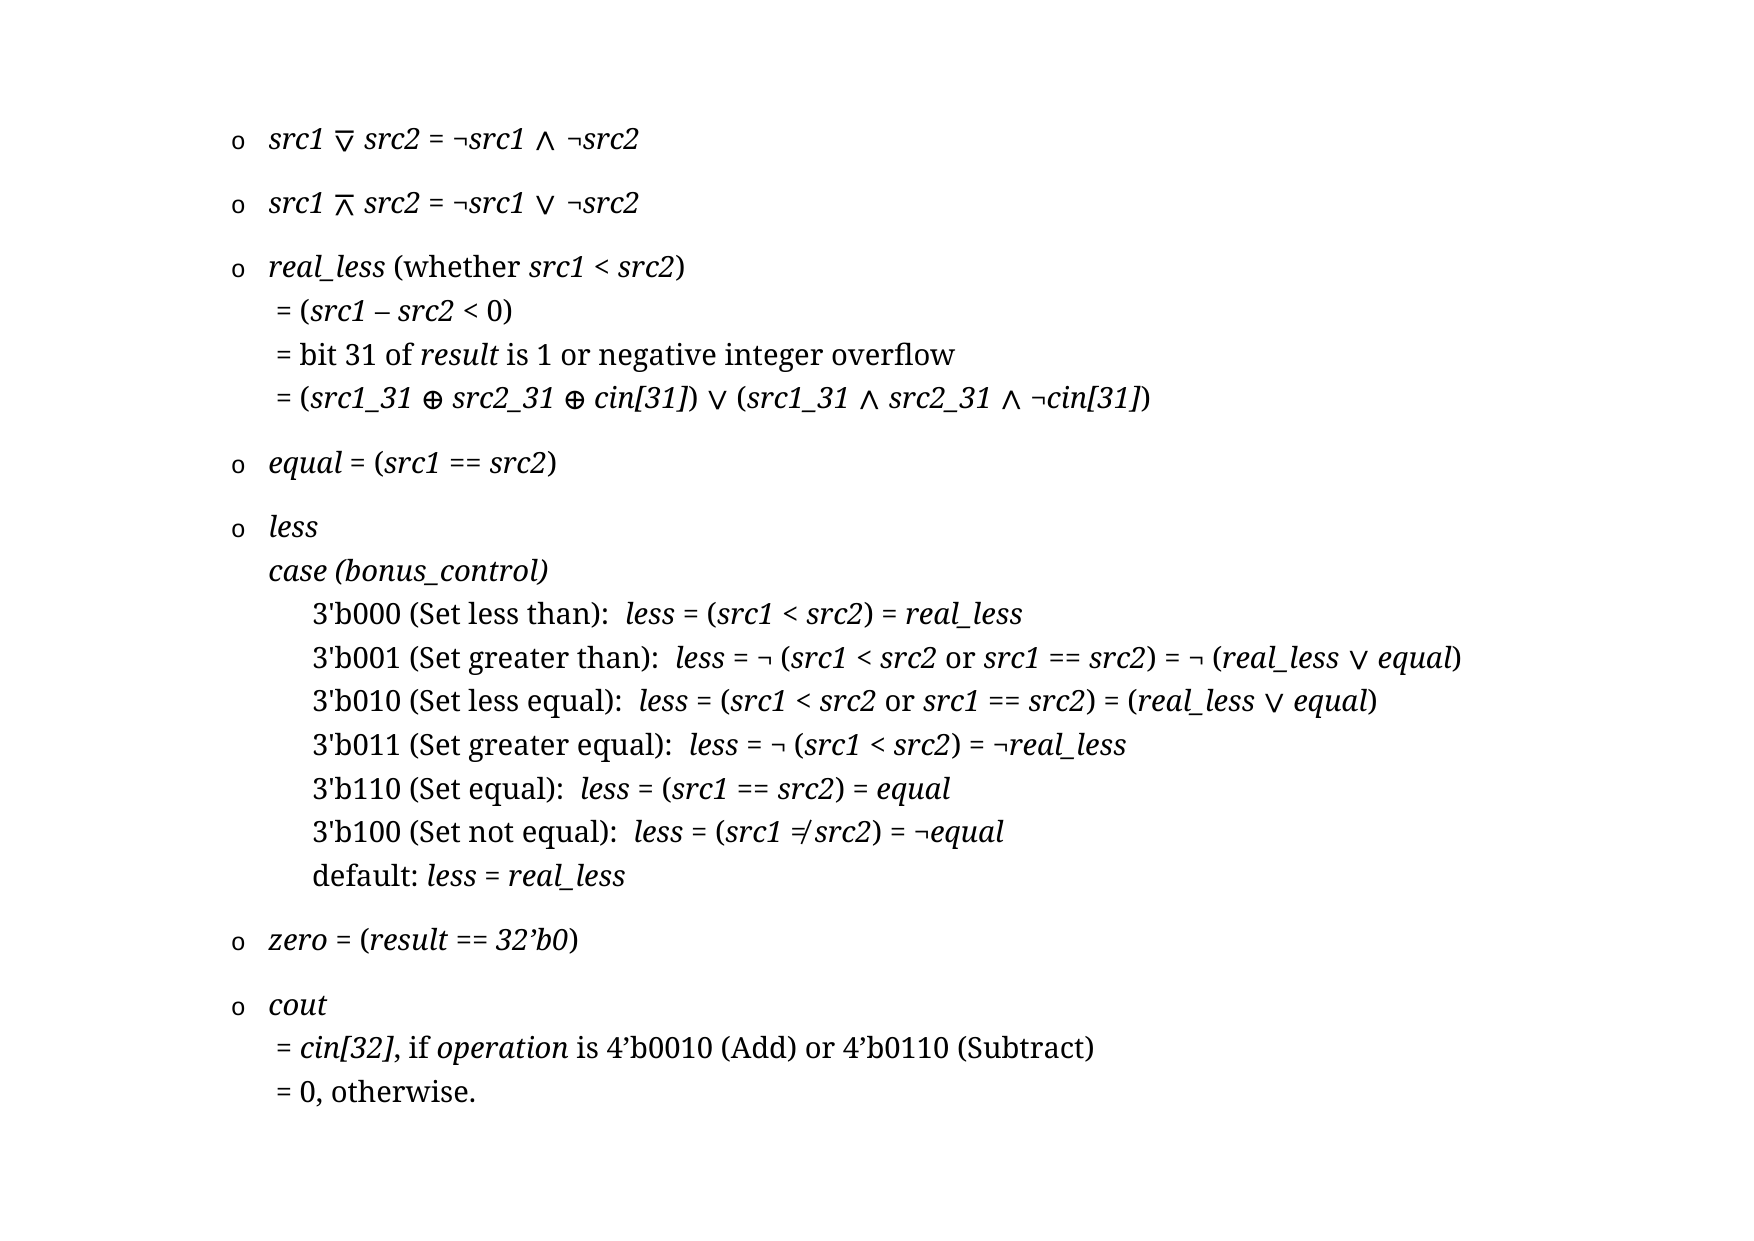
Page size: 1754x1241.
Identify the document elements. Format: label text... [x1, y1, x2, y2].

list src1 ⊼ src2 = ¬src1 ∨ ¬src2 [231, 182, 1636, 222]
list real_less (whether src1 < src2) = (src1 – src2 < 0) = bit 31 of result is 1 or negative integer overflow = (src1_31 ⊕ src2_31 ⊕ cin[31]) ∨ (src1_31 ∧ src2_31 ∧ ¬cin[31]) [231, 247, 1636, 417]
list less case (bonus_control) 3'b000 (Set less than): less = (src1 < src2) = real_less 3'b001 (Set greater than): less = ¬ (src1 < src2 or src1 == src2) = ¬ (real_less ∨ equal) 3'b010 (Set less equal): less = (src1 < src2 or src1 == src2) = (real_less ∨ equal) 3'b011 (Set greater equal): less = ¬ (src1 < src2) = ¬real_less 3'b110 (Set equal): less = (src1 == src2) = equal 3'b100 (Set not equal): less = (src1 ≠ src2) = ¬equal default: less = real_less [231, 506, 1636, 895]
list src1 ⊽ src2 = ¬src1 ∧ ¬src2 [231, 118, 1636, 158]
list zero = (result == 32’b0) [231, 919, 1636, 959]
list equal = (src1 == src2) [231, 442, 1636, 482]
list cout = cin[32], if operation is 4’b0010 (Add) or 4’b0110 (Subtract) = 0, otherwise. [231, 984, 1636, 1111]
